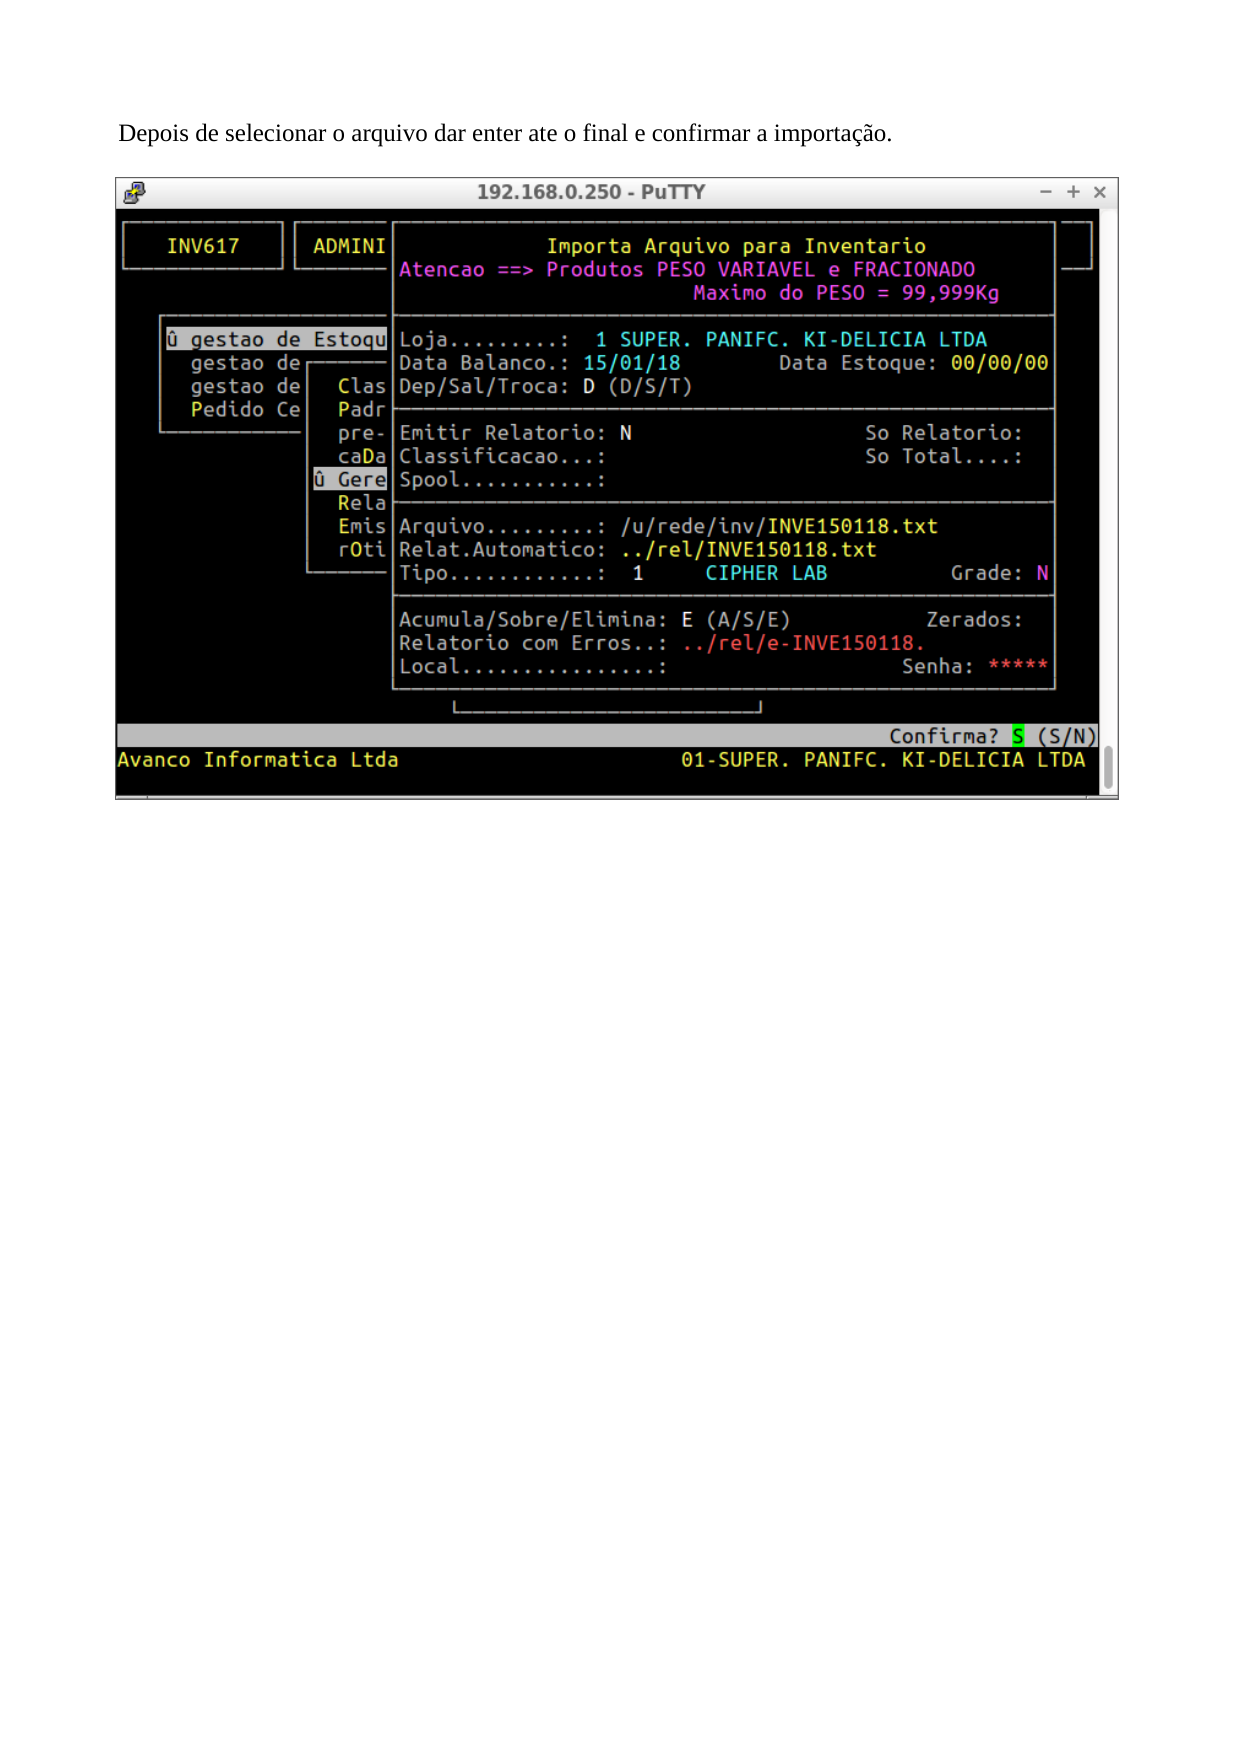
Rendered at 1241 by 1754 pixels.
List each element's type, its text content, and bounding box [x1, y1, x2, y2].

text Depois de selecionar o arquivo dar enter ate o final e confirmar a importação. [118, 118, 1122, 147]
picture [115, 177, 1119, 800]
